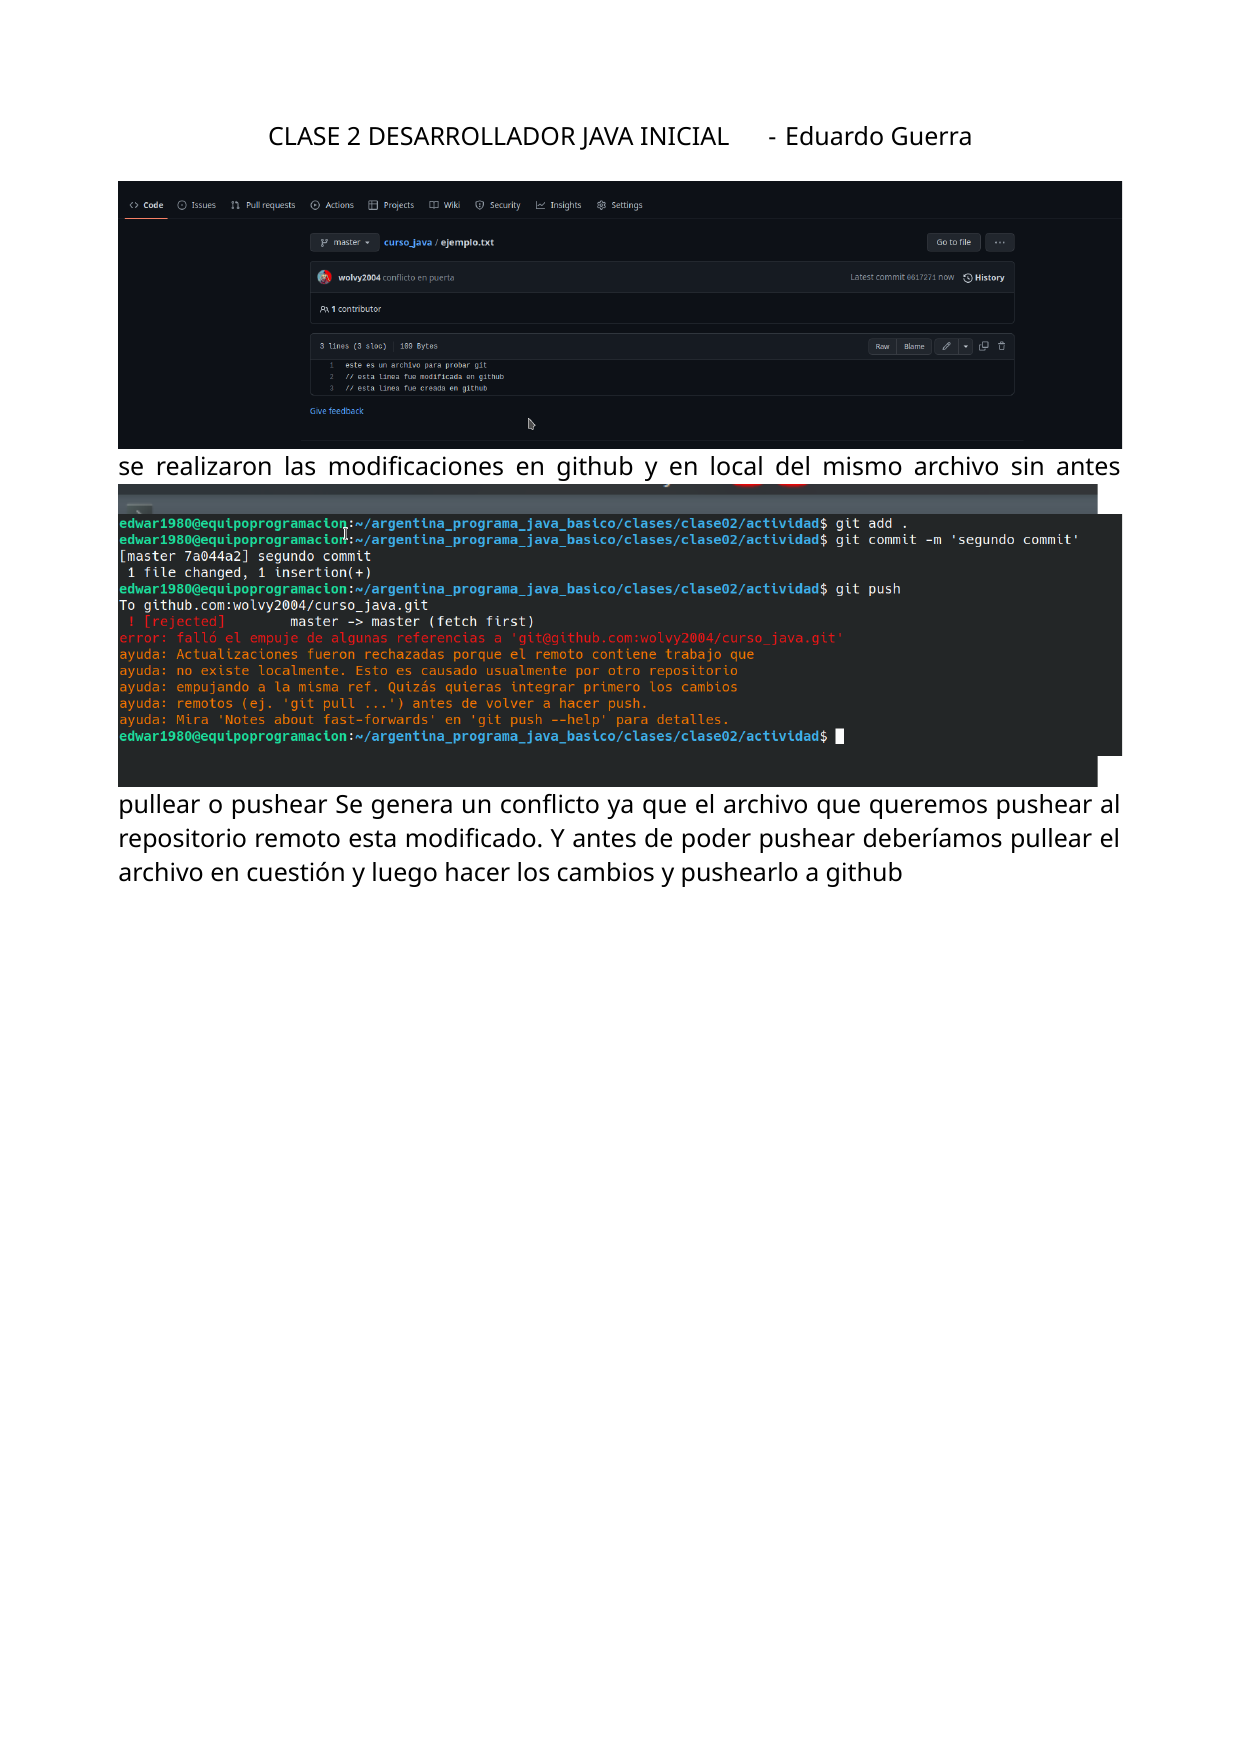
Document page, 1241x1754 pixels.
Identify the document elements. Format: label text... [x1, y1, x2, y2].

picture [118, 484, 1123, 787]
text pullear o pushear Se genera un conflicto ya que el archivo que queremos pushear al repositorio remoto esta modificado. Y antes de poder pushear deberíamos pullear el archivo en cuestión y luego hacer los cambios y pushearlo a github [118, 756, 1122, 888]
picture [118, 181, 1123, 449]
text se realizaron las modificaciones en github y en local del mismo archivo sin antes [118, 449, 1122, 514]
